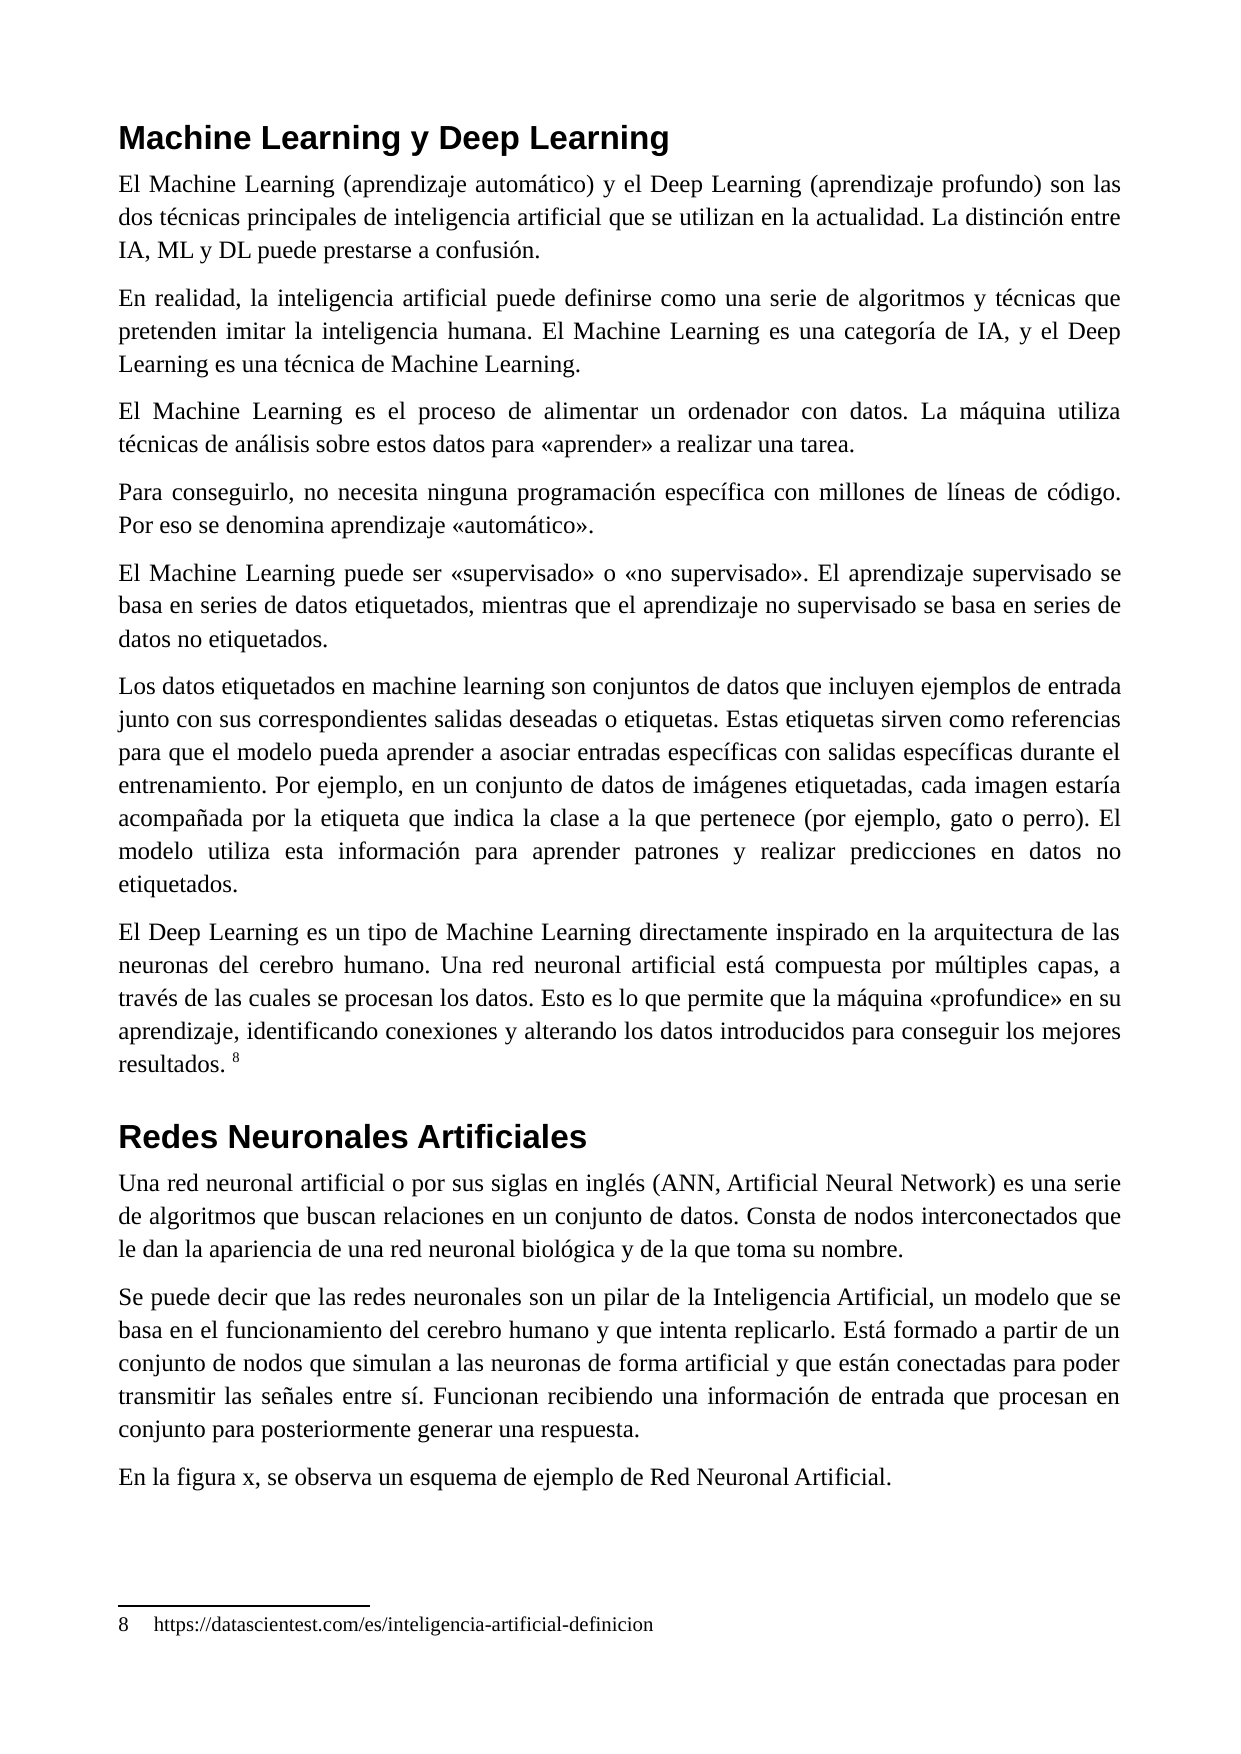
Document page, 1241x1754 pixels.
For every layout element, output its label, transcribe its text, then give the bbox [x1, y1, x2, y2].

text El Machine Learning (aprendizaje automático) y el Deep Learning (aprendizaje profundo) son las dos técnicas principales de inteligencia artificial que se utilizan en la actualidad. La distinción entre IA, ML y DL puede prestarse a confusión. [118, 169, 1122, 264]
text En realidad, la inteligencia artificial puede definirse como una serie de algoritmos y técnicas que pretenden imitar la inteligencia humana. El Machine Learning es una categoría de IA, y el Deep Learning es una técnica de Machine Learning. [118, 283, 1122, 377]
text https://datascientest.com/es/inteligencia-artificial-definicion [118, 1612, 1122, 1636]
text El Deep Learning es un tipo de Machine Learning directamente inspirado en la arquitectura de las neuronas del cerebro humano. Una red neuronal artificial está compuesta por múltiples capas, a través de las cuales se procesan los datos. Esto es lo que permite que la máquina «profundice» en su aprendizaje, identificando conexiones y alterando los datos introducidos para conseguir los mejores resultados. [118, 917, 1122, 1078]
text Los datos etiquetados en machine learning son conjuntos de datos que incluyen ejemplos de entrada junto con sus correspondientes salidas deseadas o etiquetas. Estas etiquetas sirven como referencias para que el modelo pueda aprender a asociar entradas específicas con salidas específicas durante el entrenamiento. Por ejemplo, en un conjunto de datos de imágenes etiquetadas, cada imagen estaría acompañada por la etiqueta que indica la clase a la que pertenece (por ejemplo, gato o perro). El modelo utiliza esta información para aprender patrones y realizar predicciones en datos no etiquetados. [118, 671, 1122, 898]
text Para conseguirlo, no necesita ninguna programación específica con millones de líneas de código. Por eso se denomina aprendizaje «automático». [118, 477, 1122, 539]
text En la figura x, se observa un esquema de ejemplo de Red Neuronal Artificial. [118, 1462, 1122, 1491]
text Una red neuronal artificial o por sus siglas en inglés (ANN, Artificial Neural Network) es una serie de algoritmos que buscan relaciones en un conjunto de datos. Consta de nodos interconectados que le dan la apariencia de una red neuronal biológica y de la que toma su nombre. [118, 1168, 1122, 1263]
text El Machine Learning es el proceso de alimentar un ordenador con datos. La máquina utiliza técnicas de análisis sobre estos datos para «aprender» a realizar una tarea. [118, 396, 1122, 458]
subtitle Machine Learning y Deep Learning [118, 118, 1122, 157]
text El Machine Learning puede ser «supervisado» o «no supervisado». El aprendizaje supervisado se basa en series de datos etiquetados, mientras que el aprendizaje no supervisado se basa en series de datos no etiquetados. [118, 558, 1122, 652]
text Se puede decir que las redes neuronales son un pilar de la Inteligencia Artificial, un modelo que se basa en el funcionamiento del cerebro humano y que intenta replicarlo. Está formado a partir de un conjunto de nodos que simulan a las neuronas de forma artificial y que están conectadas para poder transmitir las señales entre sí. Funcionan recibiendo una información de entrada que procesan en conjunto para posteriormente generar una respuesta. [118, 1282, 1122, 1443]
subtitle Redes Neuronales Artificiales [118, 1117, 1122, 1156]
